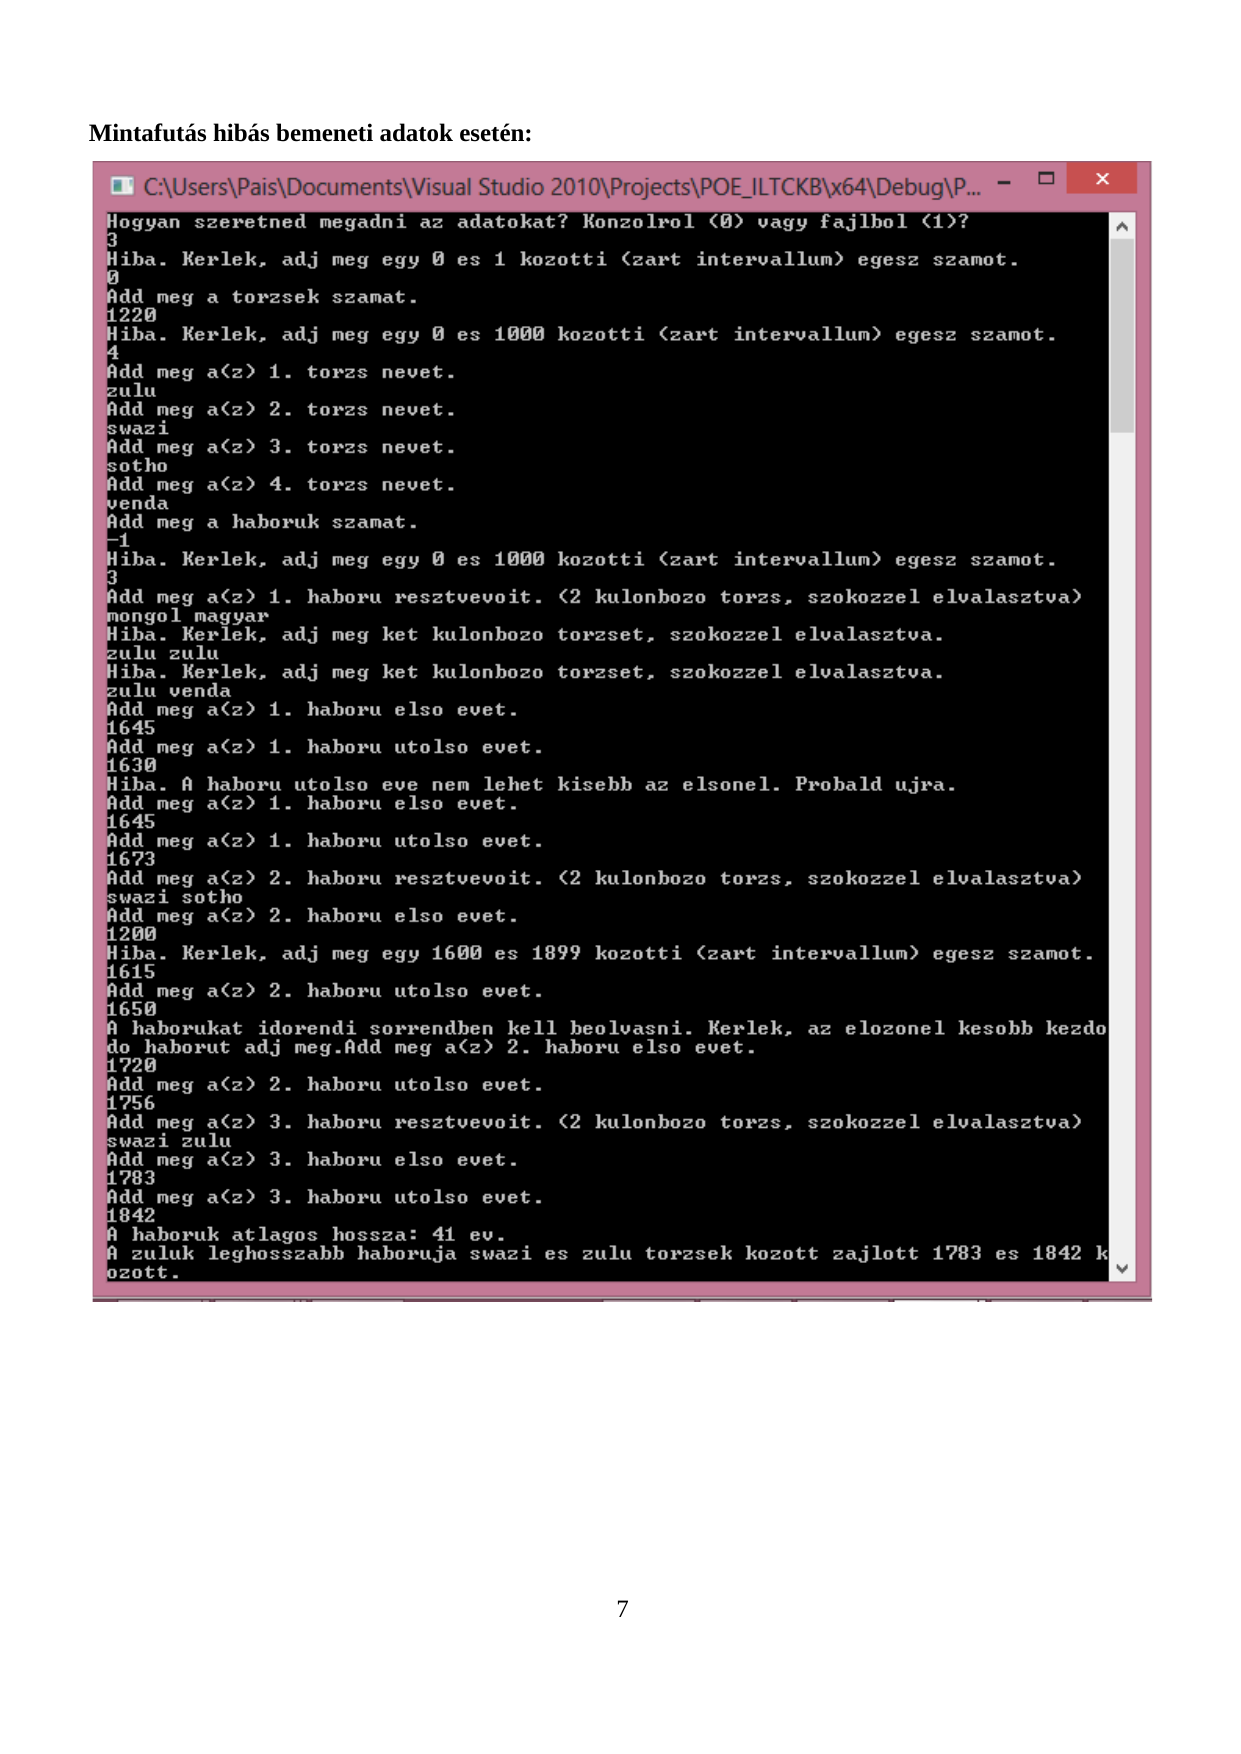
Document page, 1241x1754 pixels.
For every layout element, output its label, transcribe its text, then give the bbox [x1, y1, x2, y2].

text Mintafutás hibás bemeneti adatok esetén: [88, 118, 1156, 147]
picture [92, 161, 1153, 1302]
